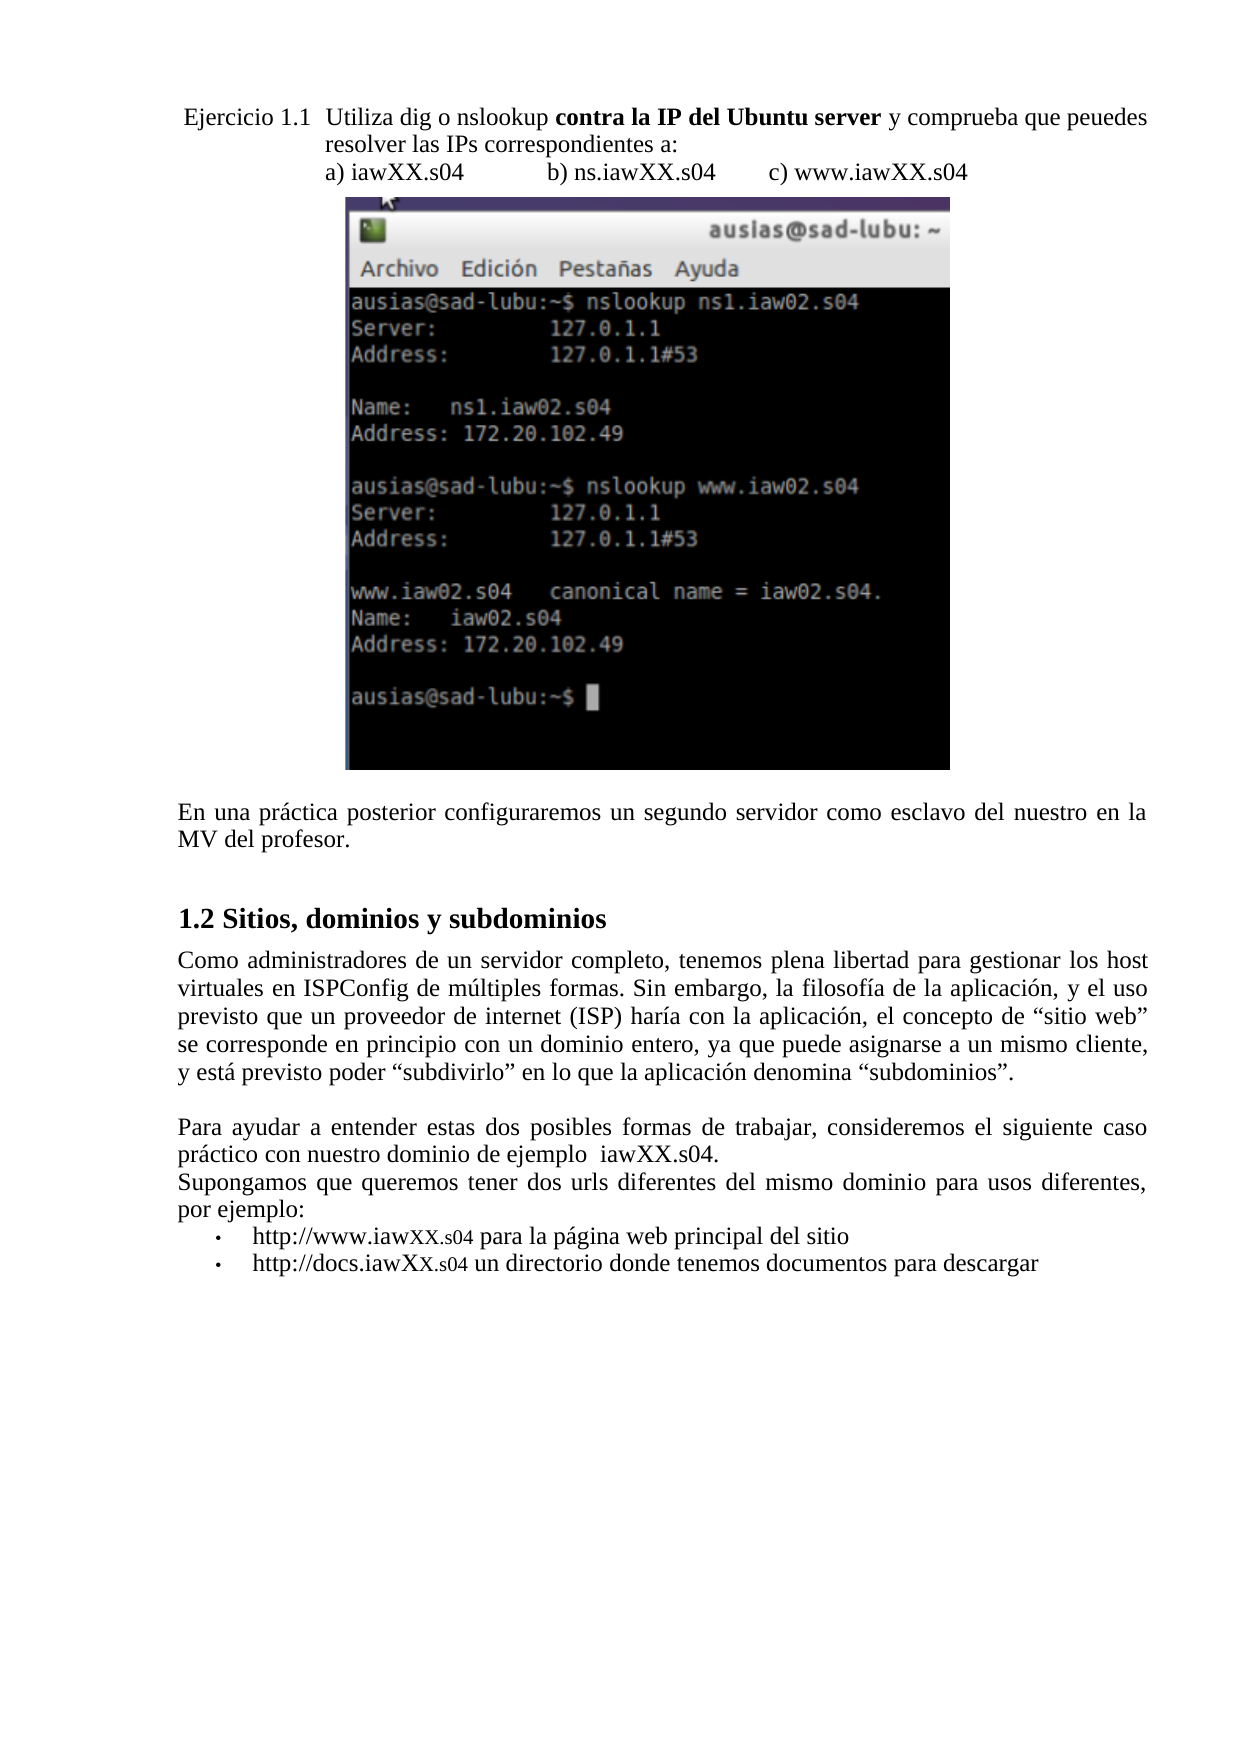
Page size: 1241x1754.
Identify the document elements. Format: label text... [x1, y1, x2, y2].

text En una práctica posterior configuraremos un segundo servidor como esclavo del nuestro en la [177, 797, 1148, 825]
text MV del profesor. [177, 825, 353, 852]
text Supongamos que queremos tener dos urls diferentes del mismo dominio para usos diferentes, por ejemplo: [177, 1168, 1148, 1222]
text Ejercicio 1.1 Utiliza dig o nslookup contra la IP del Ubuntu server y comprueba que peuedes resolver las IPs correspondientes a: [183, 104, 1148, 158]
text Como administradores de un servidor completo, tenemos plena libertad para gestionar los host virtuales en ISPConfig de múltiples formas. Sin embargo, la filosofía de la aplicación, y el uso previsto que un proveedor de internet (ISP) haría con la aplicación, el concepto de “sitio web” se corresponde en principio con un dominio entero, ya que puede asignarse a un mismo cliente, y está previsto poder “subdivirlo” en lo que la aplicación denomina “subdominios”. [177, 945, 1148, 1086]
text a) iawXX.s04 b) ns.iawXX.s04 c) www.iawXX.s04 [325, 158, 1163, 185]
text • http://www.iawXX.s04 para la página web principal del sitio [215, 1222, 1163, 1249]
text Para ayudar a entender estas dos posibles formas de trabajar, consideremos el siguiente caso práctico con nuestro dominio de ejemplo iawXX.s04. [177, 1114, 1148, 1168]
text • http://docs.iawXX.s04 un directorio donde tenemos documentos para descargar [215, 1249, 1163, 1277]
text 1.2 Sitios, dominios y subdominios [178, 907, 1163, 934]
picture [345, 197, 950, 770]
